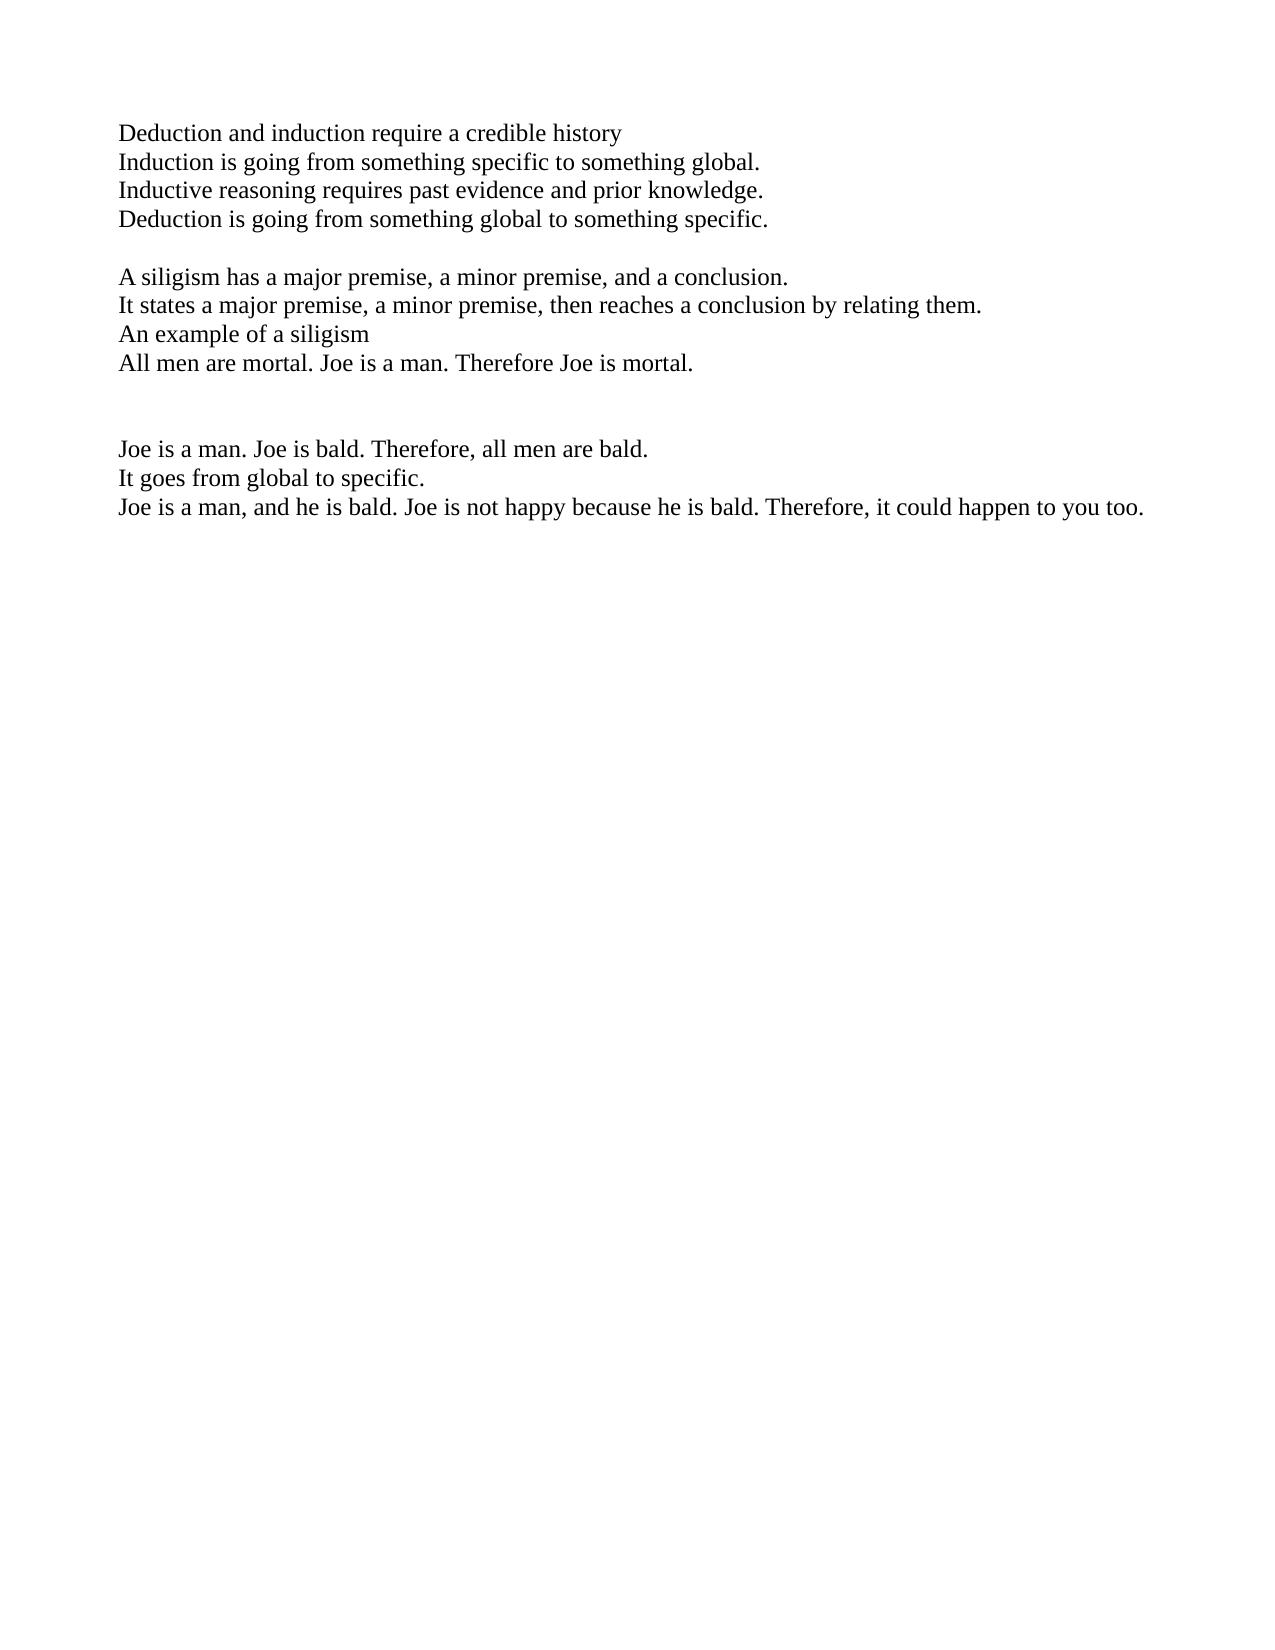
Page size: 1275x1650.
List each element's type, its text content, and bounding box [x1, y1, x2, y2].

text An example of a siligism [118, 319, 1157, 348]
text Induction is going from something specific to something global. [118, 147, 1157, 176]
text It states a major premise, a minor premise, then reaches a conclusion by relating them. [118, 291, 1157, 319]
text Deduction is going from something global to something specific. [118, 204, 1157, 233]
text Joe is a man, and he is bald. Joe is not happy because he is bald. Therefore, it could happen to you too. [118, 492, 1157, 521]
text Inductive reasoning requires past evidence and prior knowledge. [118, 176, 1157, 204]
text All men are mortal. Joe is a man. Therefore Joe is mortal. [118, 348, 1157, 377]
text It goes from global to specific. [118, 463, 1157, 492]
text Joe is a man. Joe is bald. Therefore, all men are bald. [118, 434, 1157, 463]
text A siligism has a major premise, a minor premise, and a conclusion. [118, 262, 1157, 291]
text Deduction and induction require a credible history [118, 118, 1157, 147]
